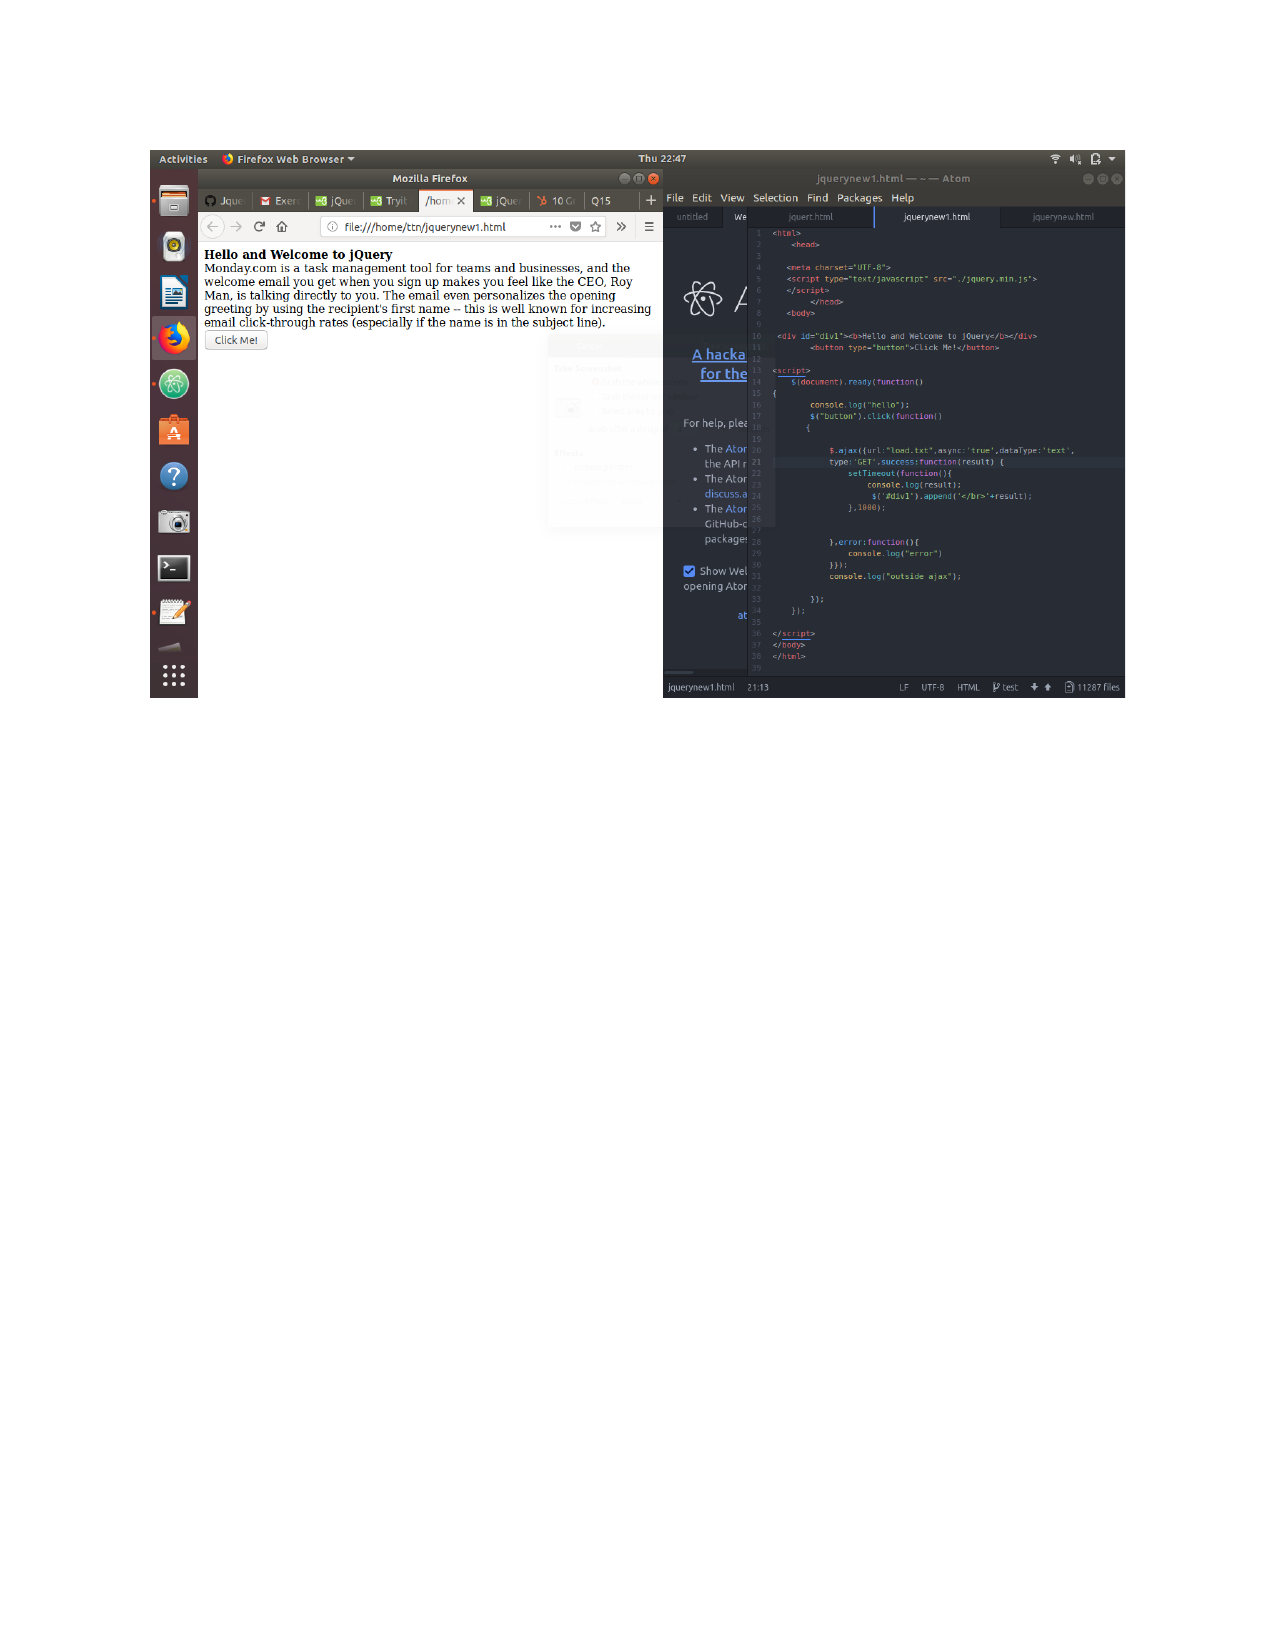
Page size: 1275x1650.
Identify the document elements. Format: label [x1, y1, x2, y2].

picture [150, 150, 1125, 698]
